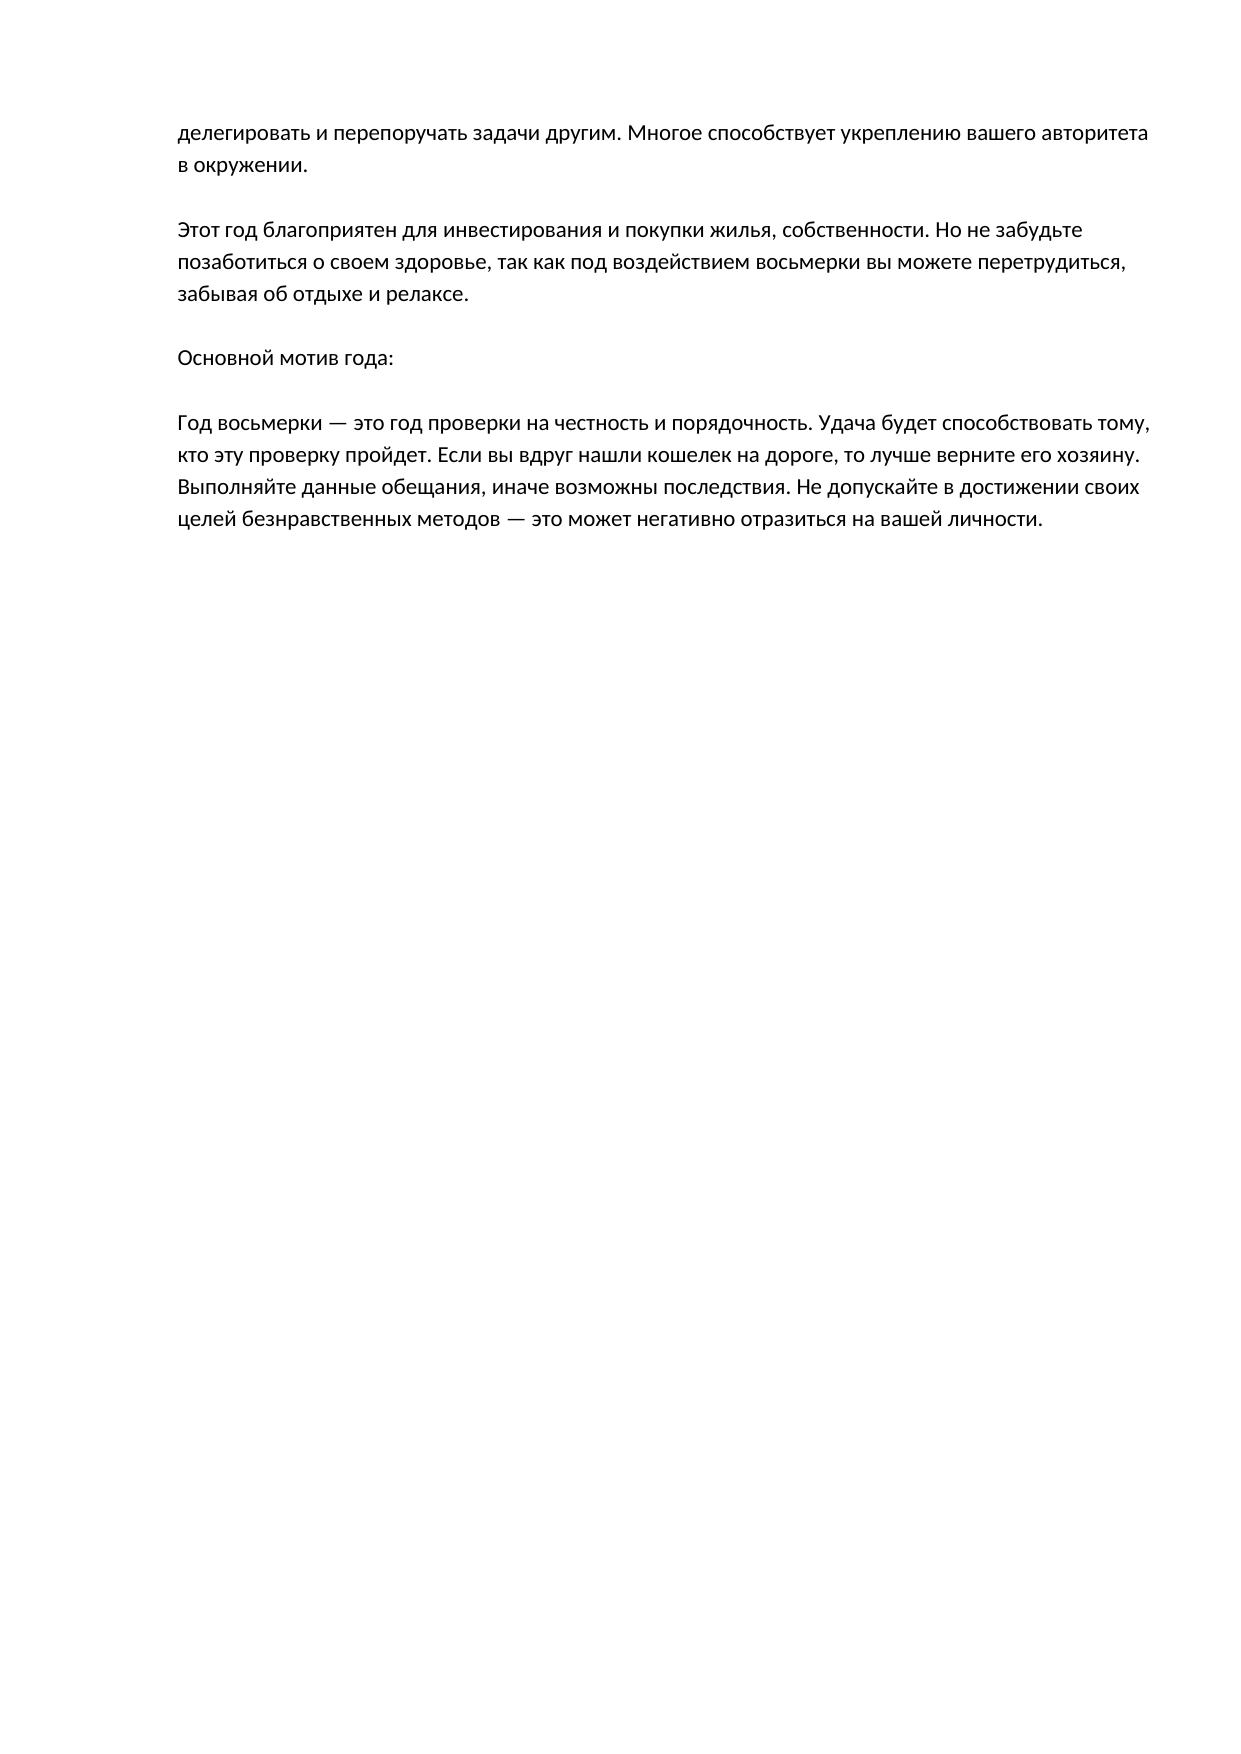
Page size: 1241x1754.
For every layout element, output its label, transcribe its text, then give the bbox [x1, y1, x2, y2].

text делегировать и перепоручать задачи другим. Многое способствует укреплению вашего авторитета в окружении. Этот год благоприятен для инвестирования и покупки жилья, собственности. Но не забудьте позаботиться о своем здоровье, так как под воздействием восьмерки вы можете перетрудиться, забывая об отдыхе и релаксе. Основной мотив года: Год восьмерки — это год проверки на честность и порядочность. Удача будет способствовать тому, кто эту проверку пройдет. Если вы вдруг нашли кошелек на дороге, то лучше верните его хозяину. Выполняйте данные обещания, иначе возможны последствия. Не допускайте в достижении своих целей безнравственных методов — это может негативно отразиться на вашей личности. [177, 118, 1152, 532]
